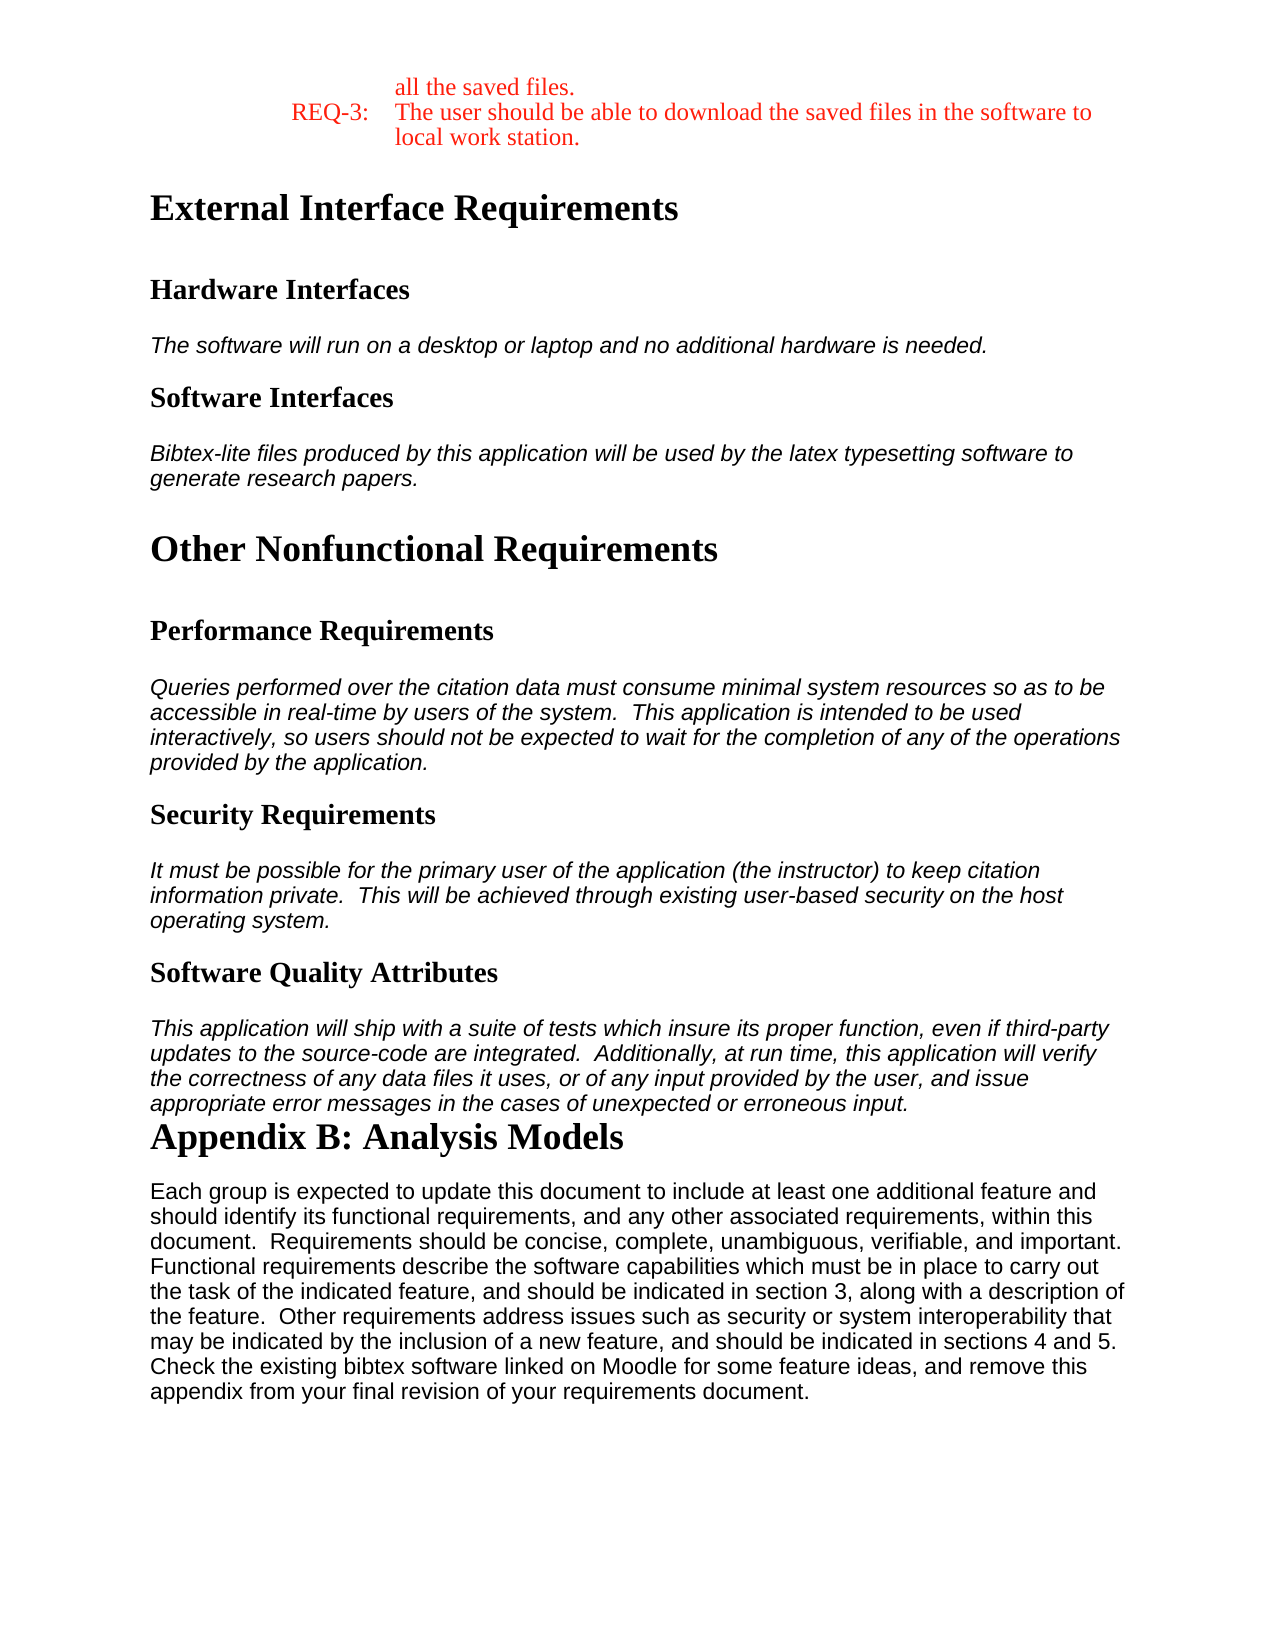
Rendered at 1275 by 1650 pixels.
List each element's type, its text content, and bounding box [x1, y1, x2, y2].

text Bibtex-lite files produced by this application will be used by the latex typesetting software to generate research papers. [150, 442, 1125, 492]
text Software Interfaces [150, 387, 1125, 412]
text REQ-3: The user should be able to download the saved files in the software to local work station. [291, 100, 1125, 150]
text The software will run on a desktop or laptop and no additional hardware is needed. [150, 333, 1125, 358]
text Software Quality Attributes [150, 962, 1125, 987]
text all the saved files. [291, 75, 1125, 100]
text Queries performed over the citation data must consume minimal system resources so as to be accessible in real-time by users of the system. This application is intended to be used interactively, so users should not be expected to wait for the completion of any of the operations provided by the application. [150, 675, 1125, 775]
text Security Requirements [150, 804, 1125, 829]
text Other Nonfunctional Requirements [150, 542, 1125, 567]
text Appendix B: Analysis Models [150, 1129, 1125, 1154]
text External Interface Requirements [150, 200, 1125, 225]
text Performance Requirements [150, 621, 1125, 646]
text This application will ship with a suite of tests which insure its proper function, even if third-party updates to the source-code are integrated. Additionally, at run time, this application will verify the correctness of any data files it uses, or of any input provided by the user, and issue appropriate error messages in the cases of unexpected or erroneous input. [150, 1017, 1125, 1117]
text Hardware Interfaces [150, 279, 1125, 304]
text Each group is expected to update this document to include at least one additional feature and should identify its functional requirements, and any other associated requirements, within this document. Requirements should be concise, complete, unambiguous, verifiable, and important. Functional requirements describe the software capabilities which must be in place to carry out the task of the indicated feature, and should be indicated in section 3, along with a description of the feature. Other requirements address issues such as security or system interoperability that may be indicated by the inclusion of a new feature, and should be indicated in sections 4 and 5. Check the existing bibtex software linked on Moodle for some feature ideas, and remove this appendix from your final revision of your requirements document. [150, 1179, 1125, 1404]
text It must be possible for the primary user of the application (the instructor) to keep citation information private. This will be achieved through existing user-based security on the host operating system. [150, 858, 1125, 933]
